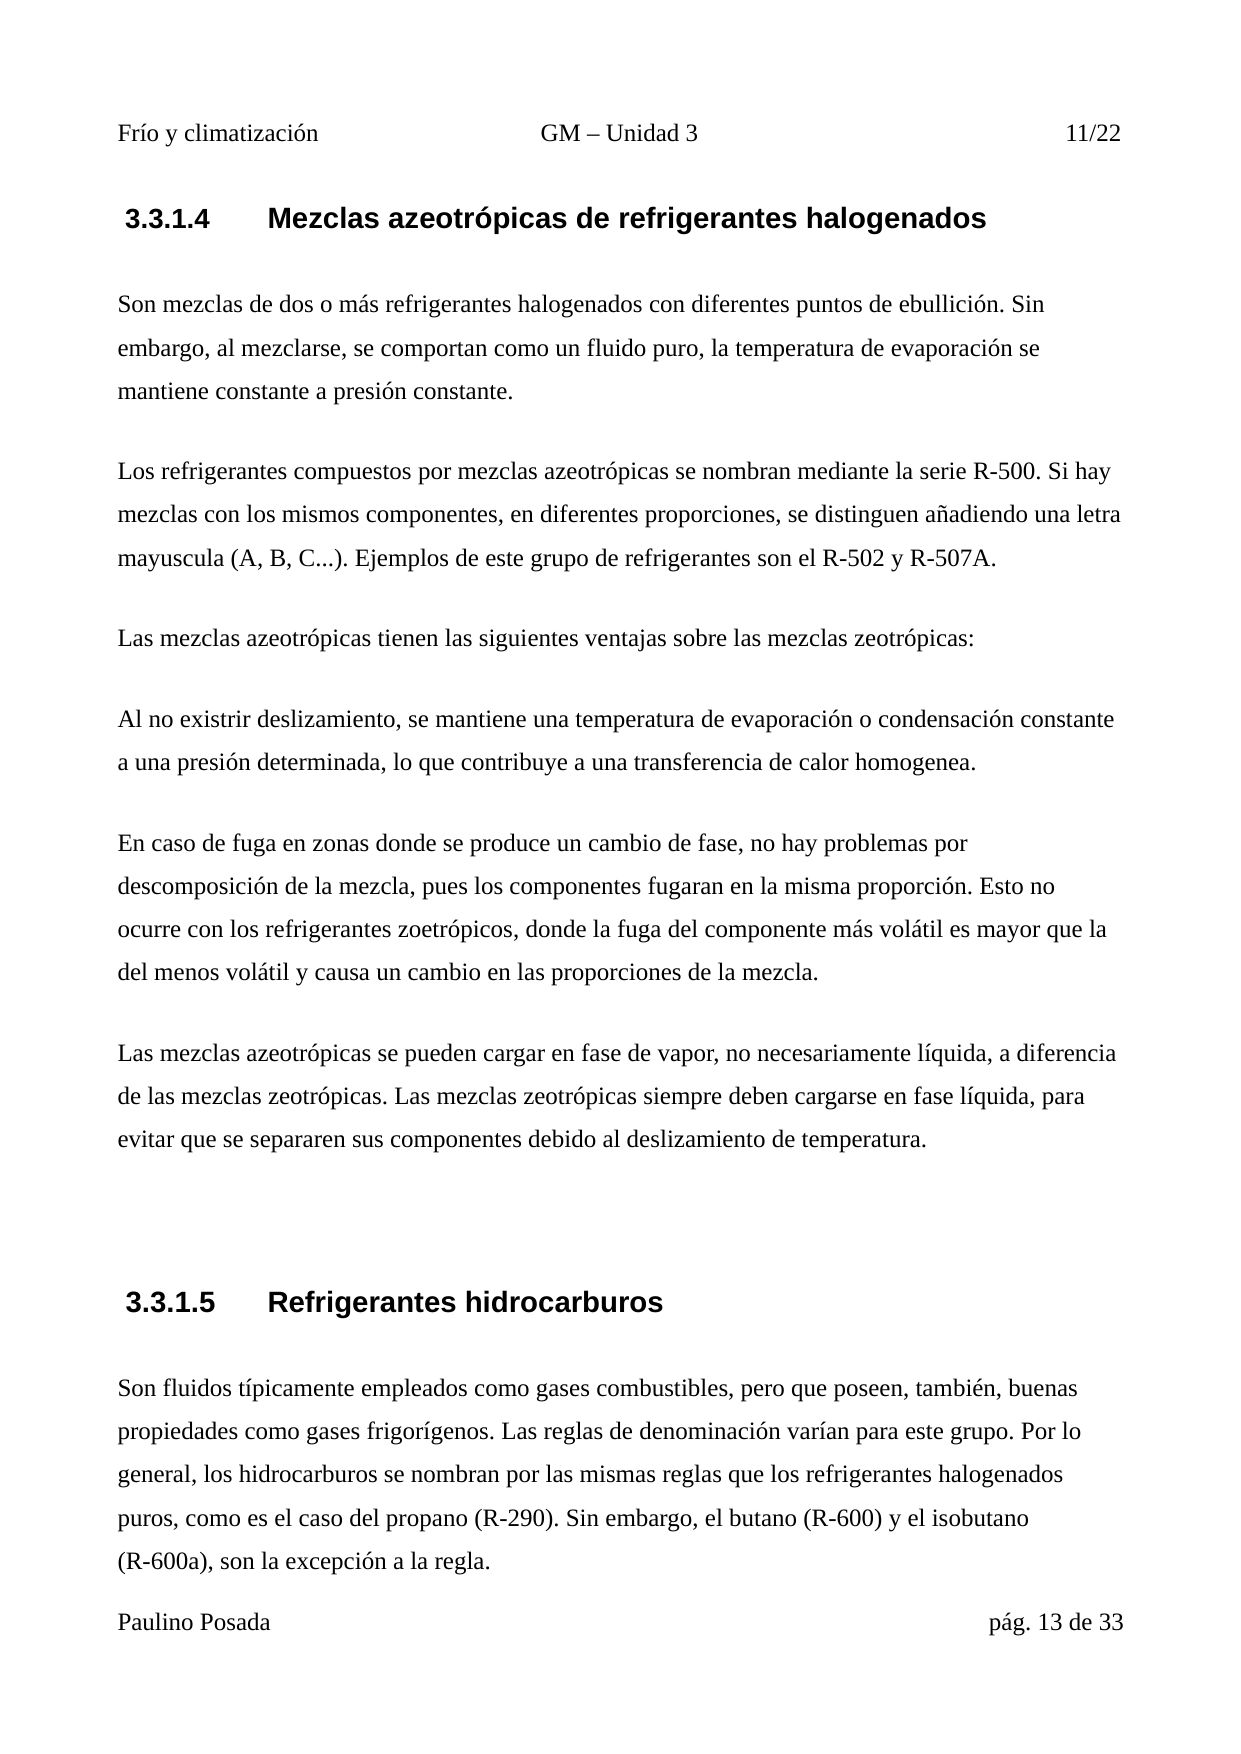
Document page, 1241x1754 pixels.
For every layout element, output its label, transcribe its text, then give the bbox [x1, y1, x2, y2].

subtitle Refrigerantes hidrocarburos [117, 1285, 1123, 1319]
text Las mezclas azeotrópicas se pueden cargar en fase de vapor, no necesariamente líquida, a diferencia de las mezclas zeotrópicas. Las mezclas zeotrópicas siempre deben cargarse en fase líquida, para evitar que se separaren sus componentes debido al deslizamiento de temperatura. [117, 1038, 1123, 1153]
text Son fluidos típicamente empleados como gases combustibles, pero que poseen, también, buenas propiedades como gases frigorígenos. Las reglas de denominación varían para este grupo. Por lo general, los hidrocarburos se nombran por las mismas reglas que los refrigerantes halogenados puros, como es el caso del propano (R-290). Sin embargo, el butano (R-600) y el isobutano (R-600a), son la excepción a la regla. [117, 1373, 1123, 1574]
text En caso de fuga en zonas donde se produce un cambio de fase, no hay problemas por descomposición de la mezcla, pues los componentes fugaran en la misma proporción. Esto no ocurre con los refrigerantes zoetrópicos, donde la fuga del componente más volátil es mayor que la del menos volátil y causa un cambio en las proporciones de la mezcla. [117, 828, 1123, 986]
text Son mezclas de dos o más refrigerantes halogenados con diferentes puntos de ebullición. Sin embargo, al mezclarse, se comportan como un fluido puro, la temperatura de evaporación se mantiene constante a presión constante. [117, 289, 1123, 404]
subtitle Mezclas azeotrópicas de refrigerantes halogenados [117, 201, 1123, 235]
text Al no existrir deslizamiento, se mantiene una temperatura de evaporación o condensación constante a una presión determinada, lo que contribuye a una transferencia de calor homogenea. [117, 704, 1123, 776]
text Las mezclas azeotrópicas tienen las siguientes ventajas sobre las mezclas zeotrópicas: [117, 623, 1123, 652]
text Los refrigerantes compuestos por mezclas azeotrópicas se nombran mediante la serie R-500. Si hay mezclas con los mismos componentes, en diferentes proporciones, se distinguen añadiendo una letra mayuscula (A, B, C...). Ejemplos de este grupo de refrigerantes son el R-502 y R-507A. [117, 456, 1123, 571]
